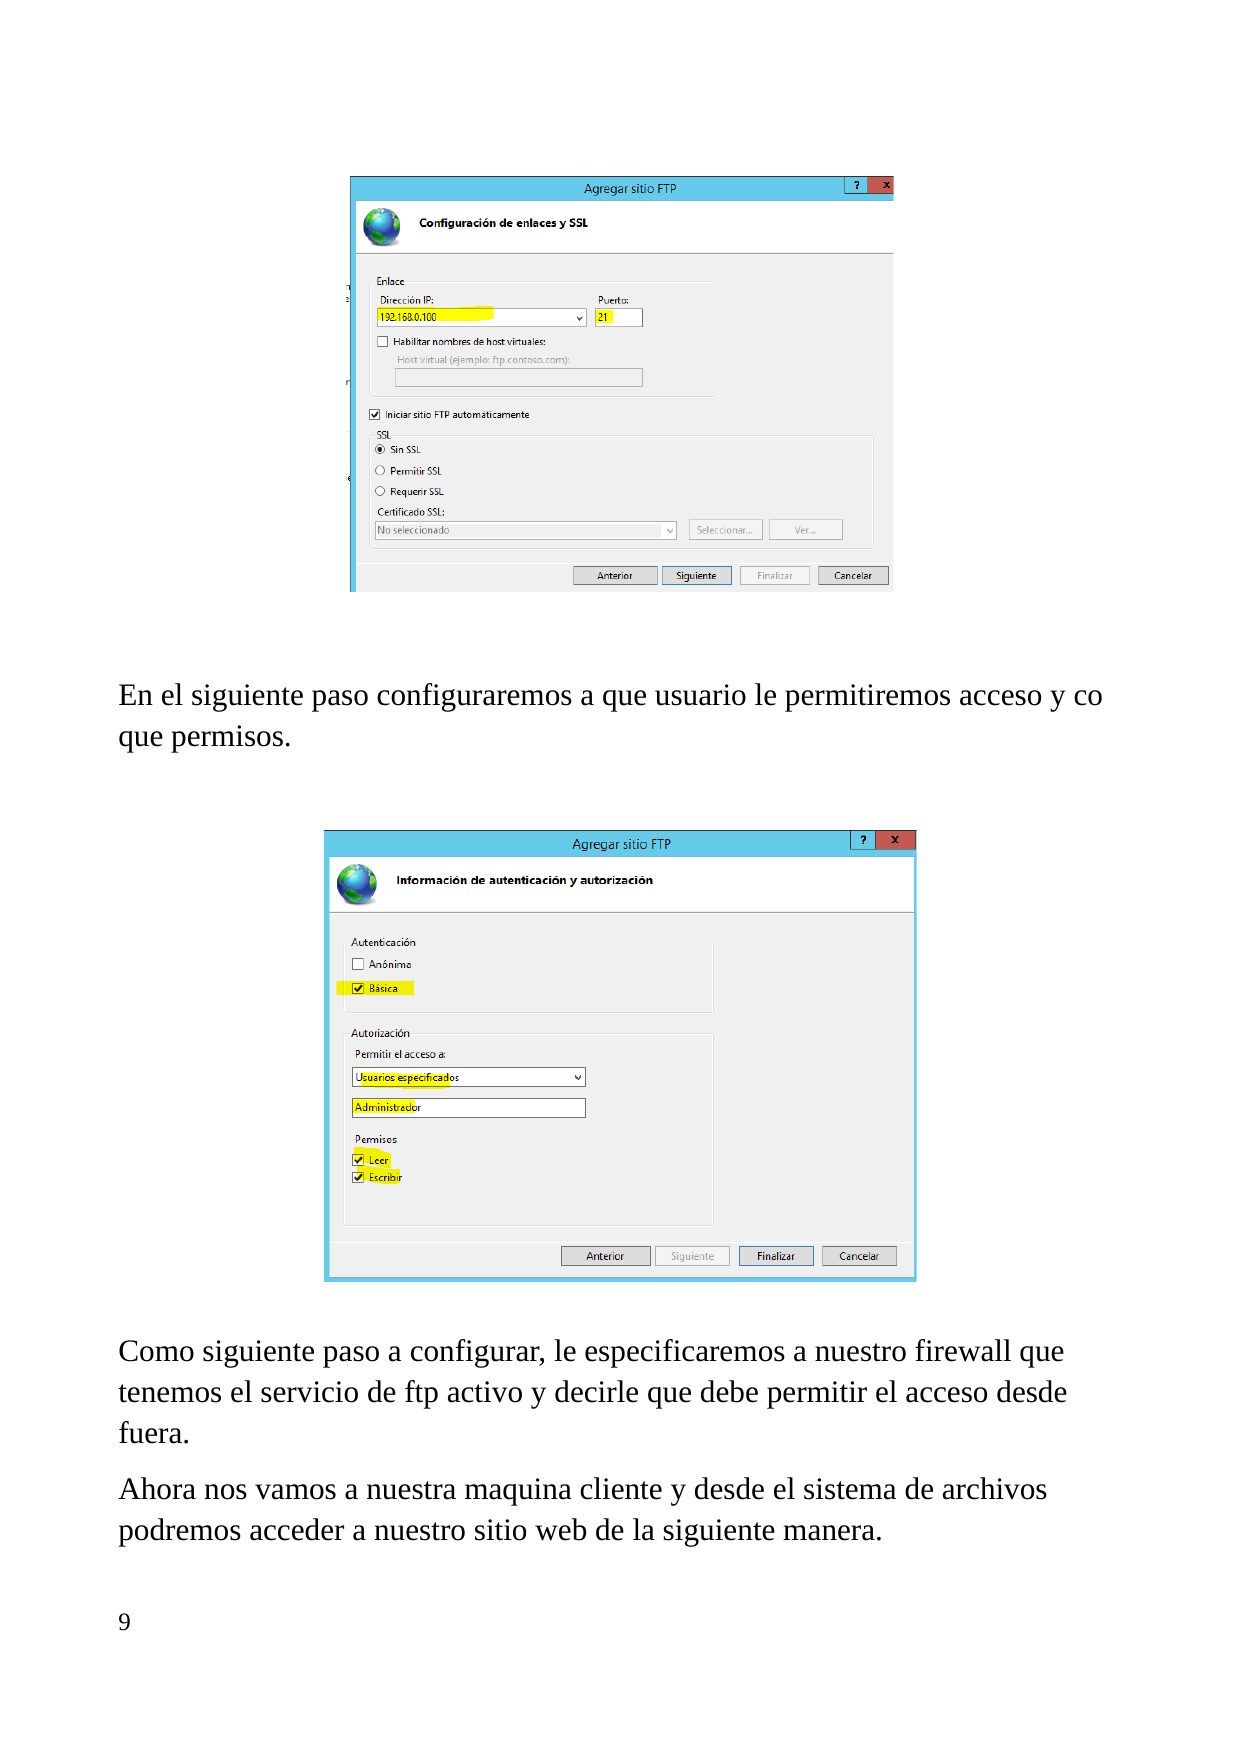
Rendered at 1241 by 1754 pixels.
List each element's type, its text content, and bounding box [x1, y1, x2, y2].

picture [346, 173, 894, 592]
text Como siguiente paso a configurar, le especificaremos a nuestro firewall que tenemos el servicio de ftp activo y decirle que debe permitir el acceso desde fuera. [118, 1332, 1122, 1450]
picture [323, 829, 917, 1282]
text En el siguiente paso configuraremos a que usuario le permitiremos acceso y co que permisos. [118, 676, 1122, 754]
text Ahora nos vamos a nuestra maquina cliente y desde el sistema de archivos podremos acceder a nuestro sitio web de la siguiente manera. [118, 1470, 1122, 1547]
